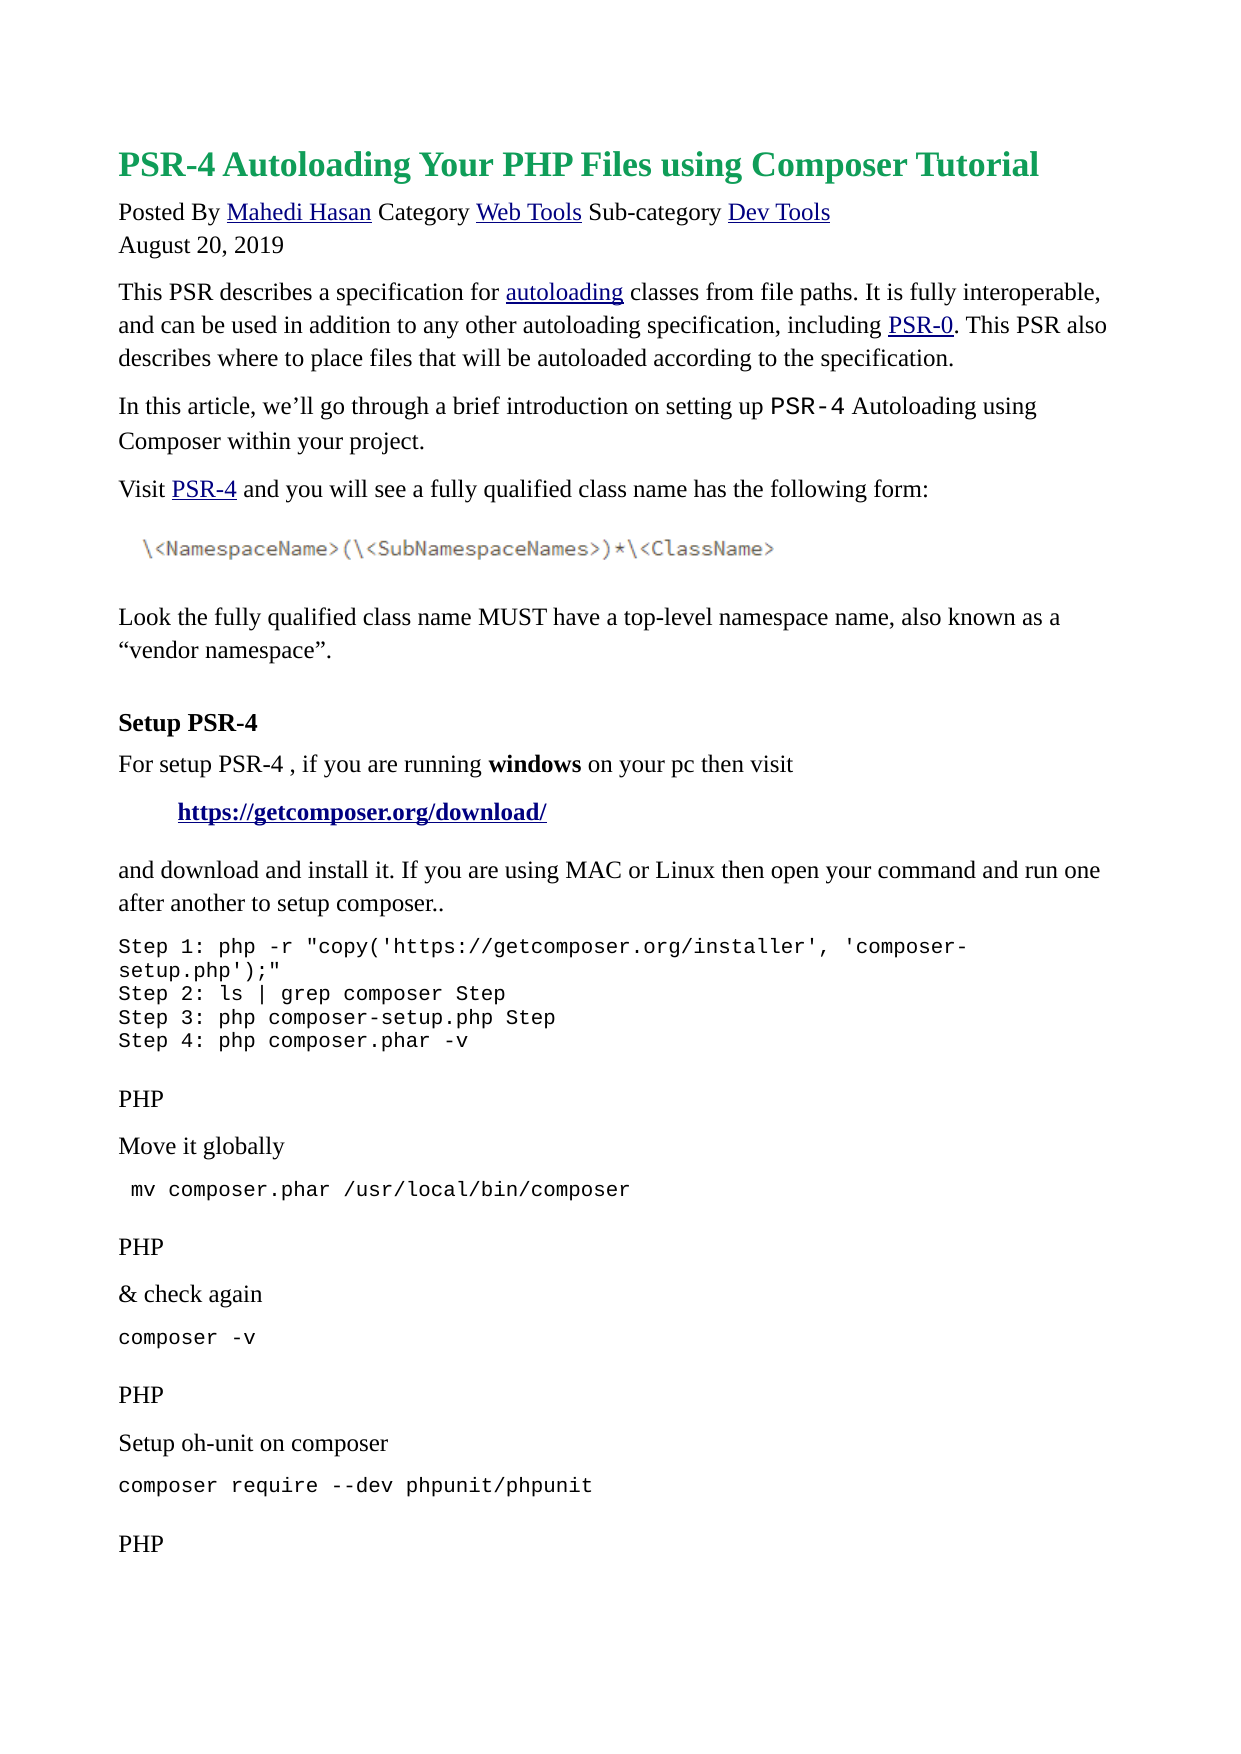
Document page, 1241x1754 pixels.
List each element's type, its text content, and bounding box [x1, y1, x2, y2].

text Posted By Mahedi Hasan Category Web Tools Sub-category Dev Tools [118, 197, 1122, 226]
text Look the fully qualified class name MUST have a top-level namespace name, also known as a “vendor namespace”. [118, 602, 1122, 663]
text mv composer.phar /usr/local/bin/composer [118, 1179, 1122, 1202]
text PHP [118, 1084, 1122, 1112]
text Visit PSR-4 and you will see a fully qualified class name has the following form: [118, 474, 1122, 502]
text Step 2: ls | grep composer Step [118, 983, 1122, 1007]
text Step 4: php composer.phar -v [118, 1031, 1122, 1054]
text In this article, we’ll go through a brief introduction on setting up PSR-4 Autoloading using Composer within your project. [118, 391, 1122, 455]
text August 20, 2019 [118, 230, 1122, 258]
picture [118, 521, 814, 583]
text PHP [118, 1232, 1122, 1261]
text This PSR describes a specification for autoloading classes from file paths. It is fully interoperable, and can be used in addition to any other autoloading specification, including PSR-0. This PSR also describes where to place files that will be autoloaded according to the specification. [118, 277, 1122, 372]
text PHP [118, 1380, 1122, 1409]
text Setup oh-unit on composer [118, 1428, 1122, 1457]
text https://getcomposer.org/download/ [177, 797, 1063, 826]
text Step 3: php composer-setup.php Step [118, 1007, 1122, 1031]
text Step 1: php -r "copy('https://getcomposer.org/installer', 'composer-setup.php');" [118, 936, 1122, 983]
subtitle Setup PSR-4 [118, 707, 1122, 737]
subtitle PSR-4 Autoloading Your PHP Files using Composer Tutorial [118, 143, 1122, 184]
text For setup PSR-4 , if you are running windows on your pc then visit [118, 749, 1122, 778]
text PHP [118, 1529, 1122, 1557]
text composer require --dev phpunit/phpunit [118, 1476, 1122, 1499]
text & check again [118, 1279, 1122, 1308]
text Move it globally [118, 1131, 1122, 1160]
text composer -v [118, 1327, 1122, 1351]
text and download and install it. If you are using MAC or Linux then open your command and run one after another to setup composer.. [118, 855, 1122, 917]
